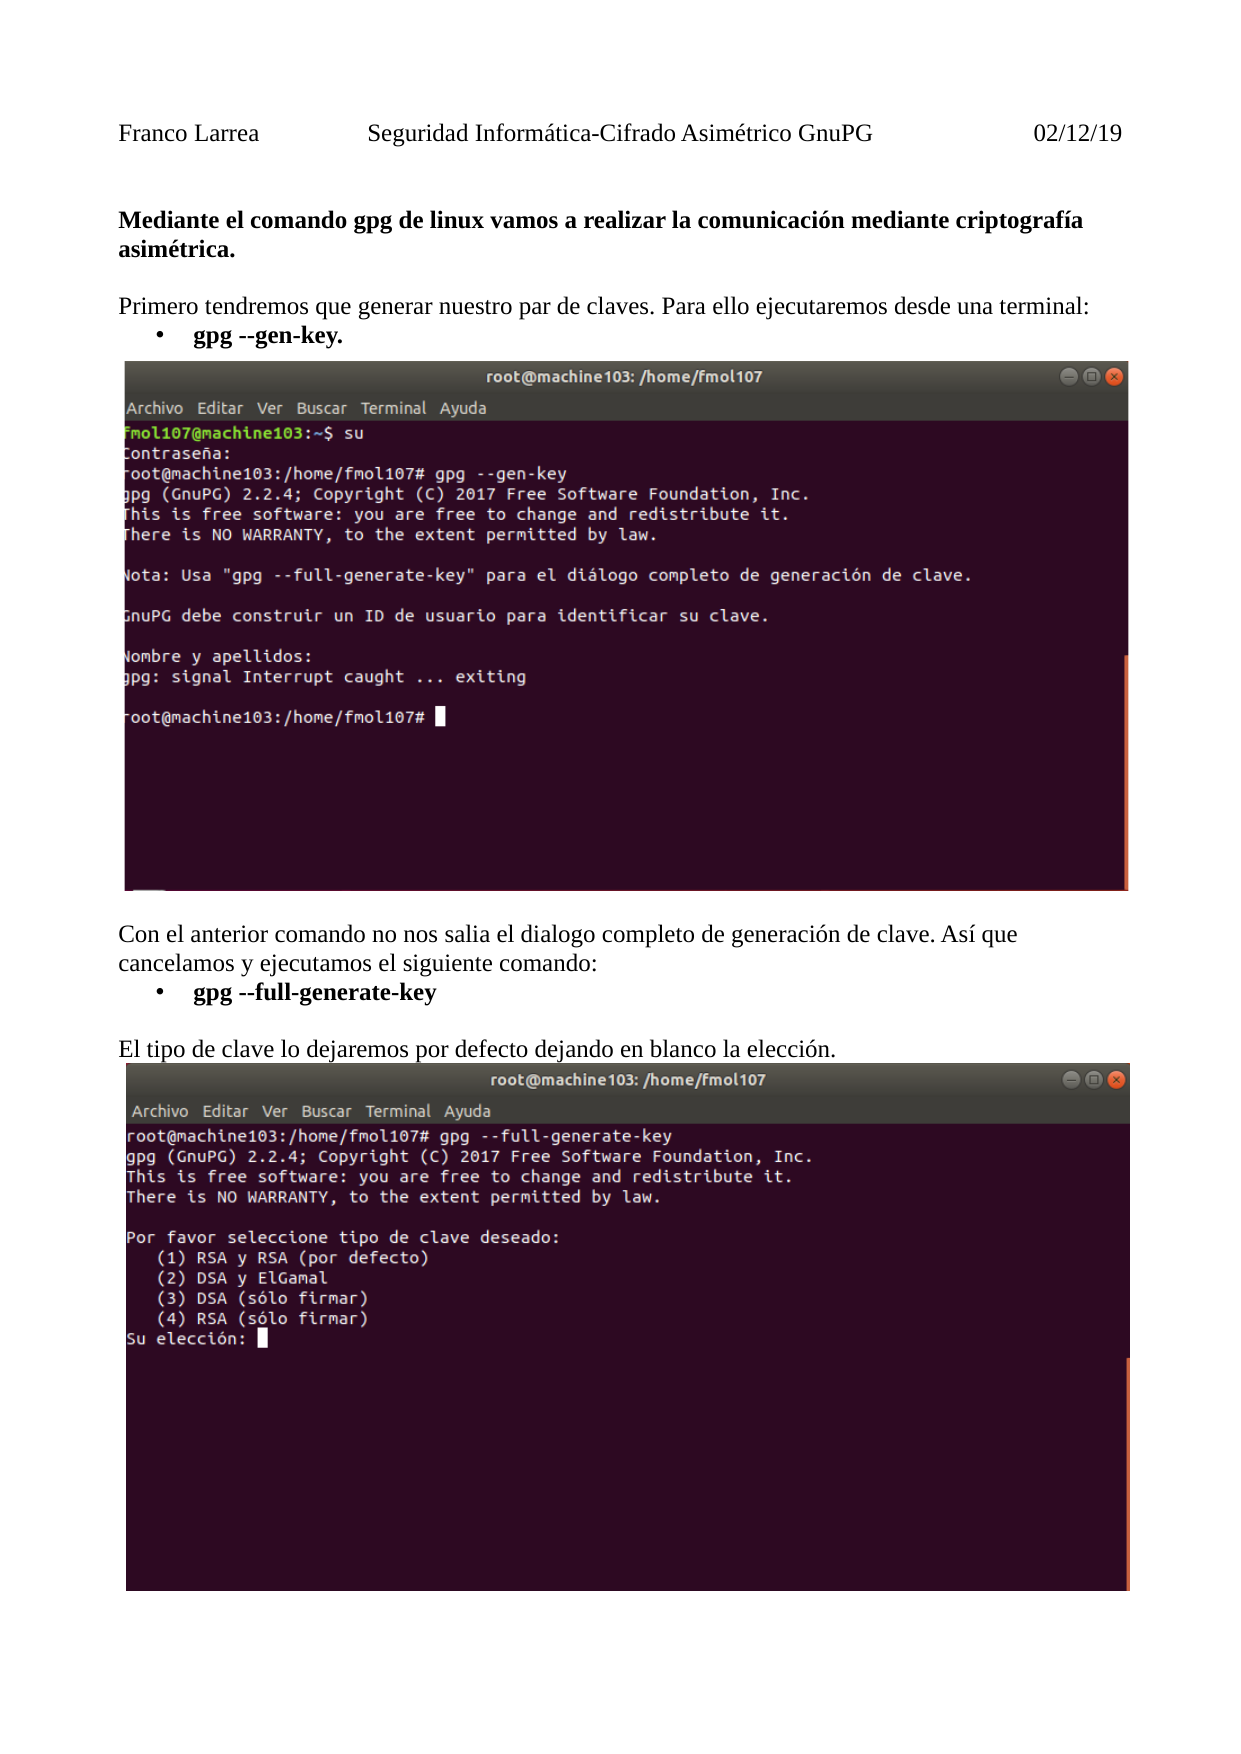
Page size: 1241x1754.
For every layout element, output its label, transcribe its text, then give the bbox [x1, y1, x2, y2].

text asimétrica. [118, 234, 1122, 263]
text Mediante el comando gpg de linux vamos a realizar la comunicación mediante criptografía [118, 205, 1122, 234]
text Primero tendremos que generar nuestro par de claves. Para ello ejecutaremos desde una terminal: [118, 291, 1122, 320]
text El tipo de clave lo dejaremos por defecto dejando en blanco la elección. [118, 1034, 1122, 1063]
list gpg --full-generate-key [156, 977, 1122, 1006]
picture [124, 361, 1129, 891]
list gpg --gen-key. [156, 320, 1122, 349]
text Con el anterior comando no nos salia el dialogo completo de generación de clave. Así que cancelamos y ejecutamos el siguiente comando: [118, 919, 1122, 977]
picture [126, 1063, 1130, 1591]
